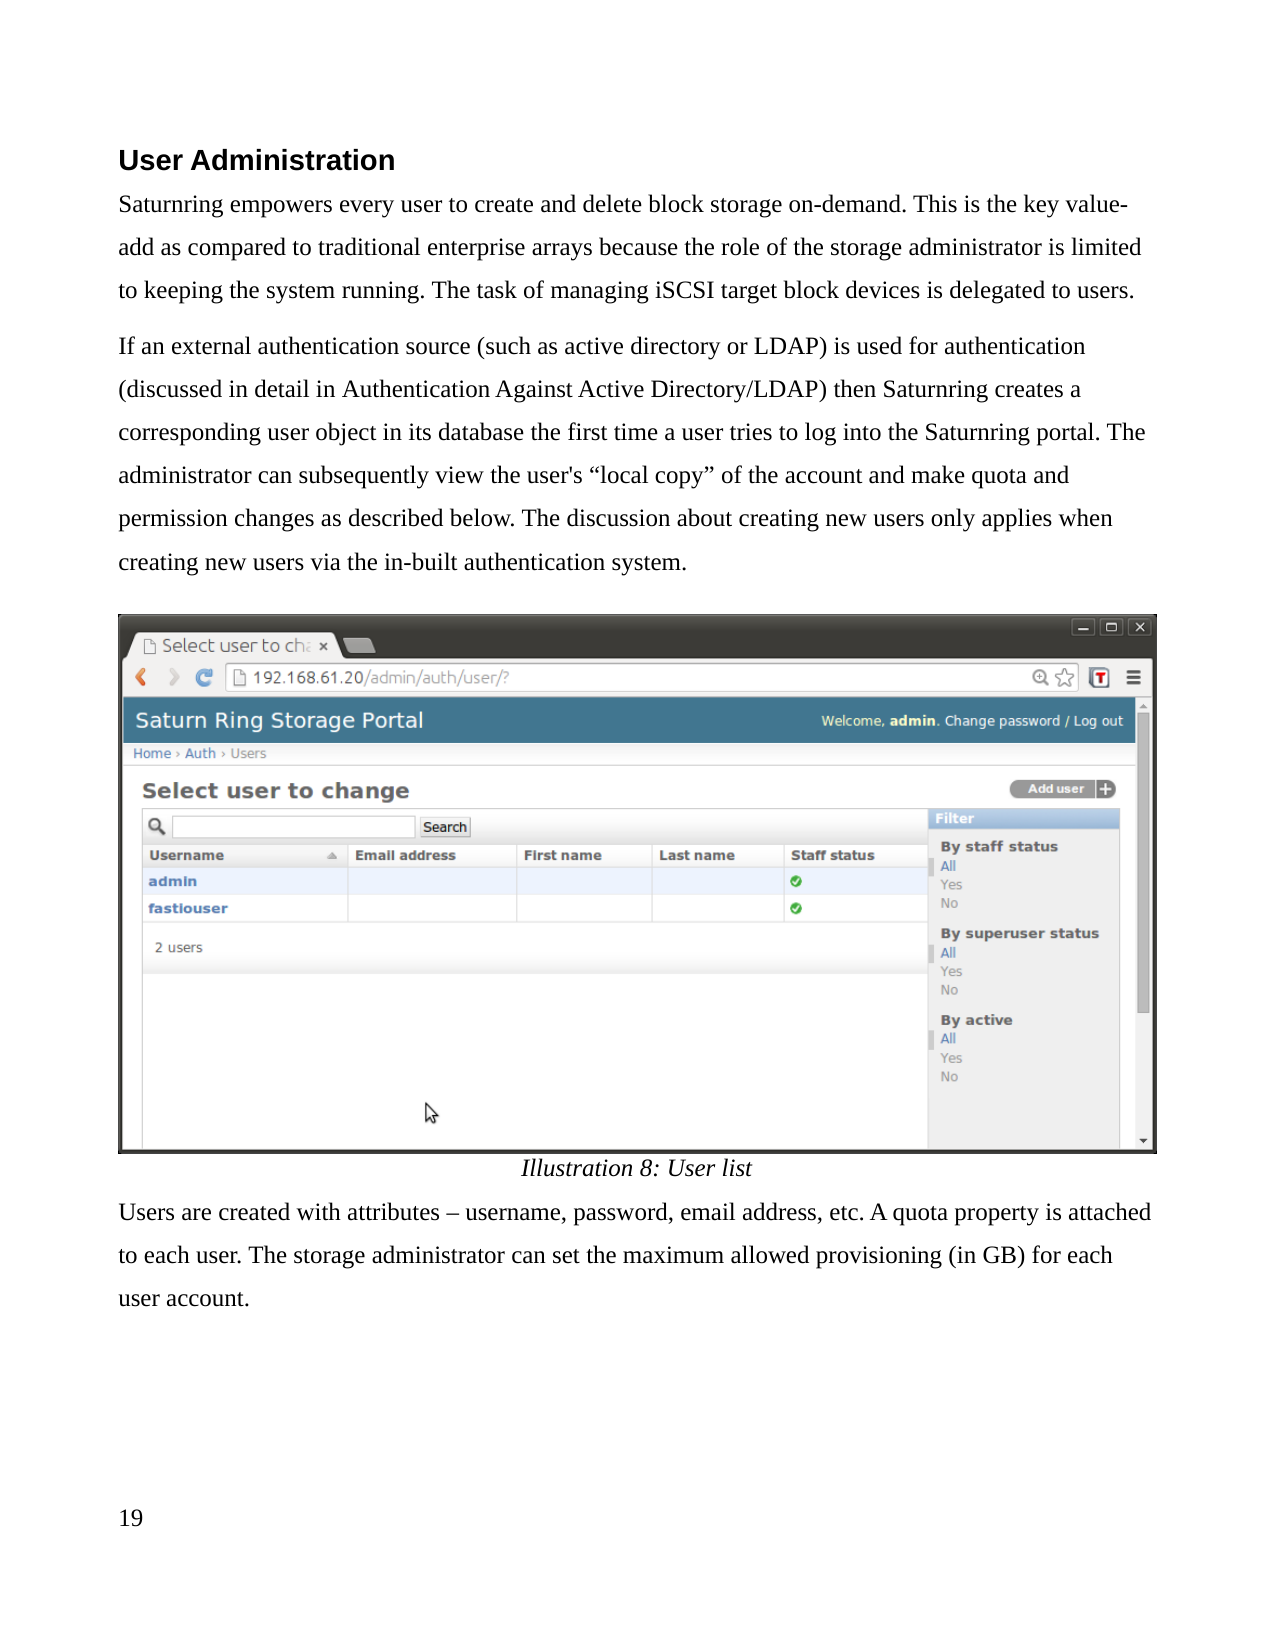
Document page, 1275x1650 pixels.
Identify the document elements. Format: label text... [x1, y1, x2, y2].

text Illustration 8: User list [118, 1154, 1157, 1182]
picture [118, 614, 1157, 1154]
text If an external authentication source (such as active directory or LDAP) is used for authentication (discussed in detail in Authentication Against Active Directory/LDAP) then Saturnring creates a corresponding user object in its database the first time a user tries to log into the Saturnring portal. The administrator can subsequently view the user's “local copy” of the account and make quota and permission changes as described below. The discussion about creating new users only applies when creating new users via the in-built authentication system. [118, 331, 1157, 575]
text [118, 602, 1157, 614]
text Users are created with attributes – username, password, email address, etc. A quota property is attached to each user. The storage administrator can set the maximum allowed provisioning (in GB) for each user account. [118, 1182, 1157, 1312]
text Saturnring empowers every user to create and delete block storage on-demand. This is the key value-add as compared to traditional enterprise arrays because the role of the storage administrator is limited to keeping the system running. The task of managing iSCSI target block devices is delegated to users. [118, 189, 1157, 304]
subtitle User Administration [118, 143, 1157, 177]
